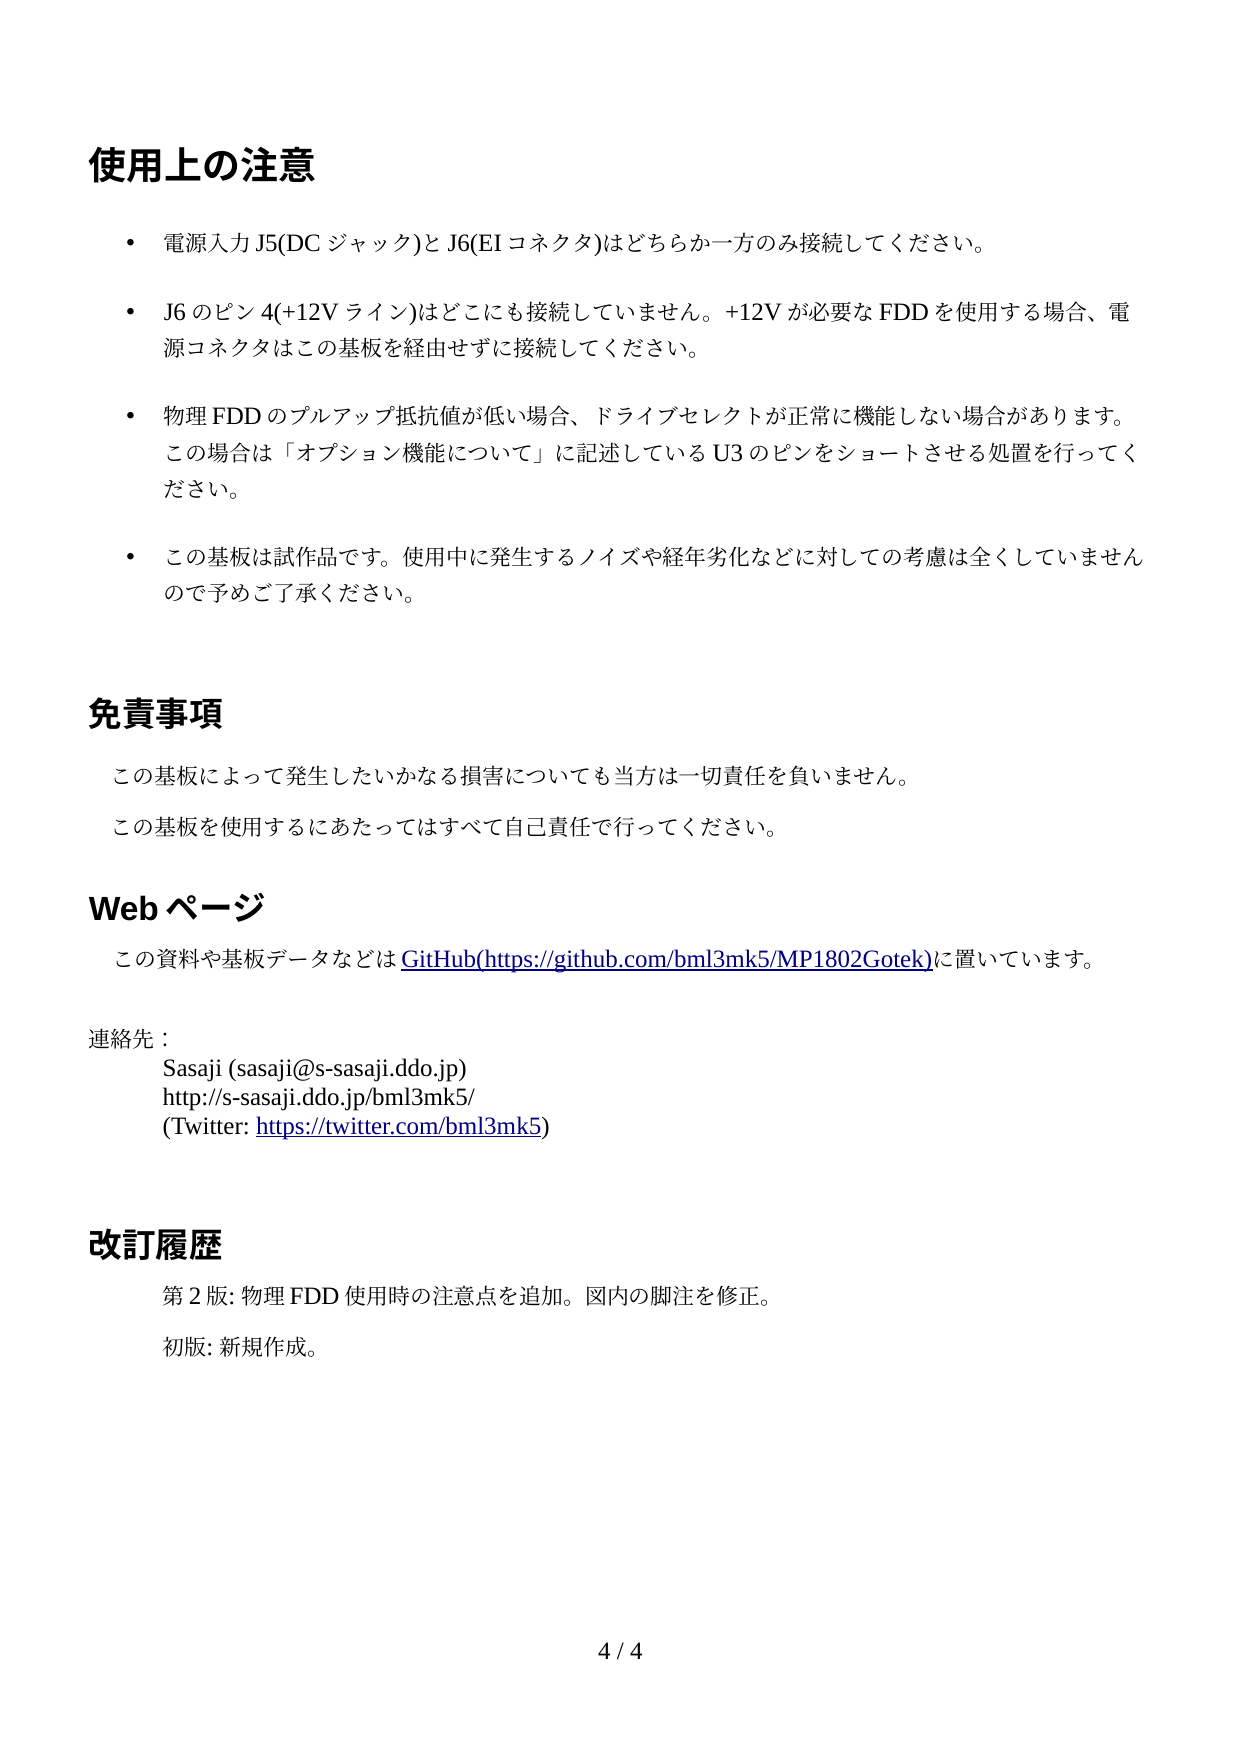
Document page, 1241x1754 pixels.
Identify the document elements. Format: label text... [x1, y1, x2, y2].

text この基板を使用するにあたってはすべて自己責任で行ってください。 [88, 810, 1152, 841]
text 連絡先： [88, 1022, 1152, 1053]
subtitle Webページ [88, 881, 1152, 930]
subtitle 免責事項 [88, 687, 1152, 736]
list 電源入力J5(DCジャック)とJ6(EIコネクタ)はどちらか一方のみ接続してください。 [126, 226, 1152, 258]
list 物理FDDのプルアップ抵抗値が低い場合、ドライブセレクトが正常に機能しない場合があります。この場合は「オプション機能について」に記述しているU3のピンをショートさせる処置を行ってください。 [126, 399, 1152, 503]
text Sasaji (sasaji@s-sasaji.ddo.jp) [162, 1053, 1152, 1082]
list この基板は試作品です。使用中に発生するノイズや経年劣化などに対しての考慮は全くしていませんので予めご了承ください。 [126, 541, 1152, 608]
list J6のピン4(+12Vライン)はどこにも接続していません。+12Vが必要なFDDを使用する場合、電源コネクタはこの基板を経由せずに接続してください。 [126, 295, 1152, 362]
text この基板によって発生したいかなる損害についても当方は一切責任を負いません。 [88, 759, 1152, 791]
text 初版: 新規作成。 [88, 1330, 1152, 1361]
text (Twitter: https://twitter.com/bml3mk5) [162, 1111, 1152, 1140]
text 第2版: 物理FDD使用時の注意点を追加。図内の脚注を修正。 [88, 1279, 1152, 1311]
text この資料や基板データなどはGitHub(https://github.com/bml3mk5/MP1802Gotek)に置いています。 [88, 942, 1152, 974]
subtitle 使用上の注意 [88, 136, 1152, 191]
text http://s-sasaji.ddo.jp/bml3mk5/ [162, 1082, 1152, 1111]
subtitle 改訂履歴 [88, 1218, 1152, 1267]
